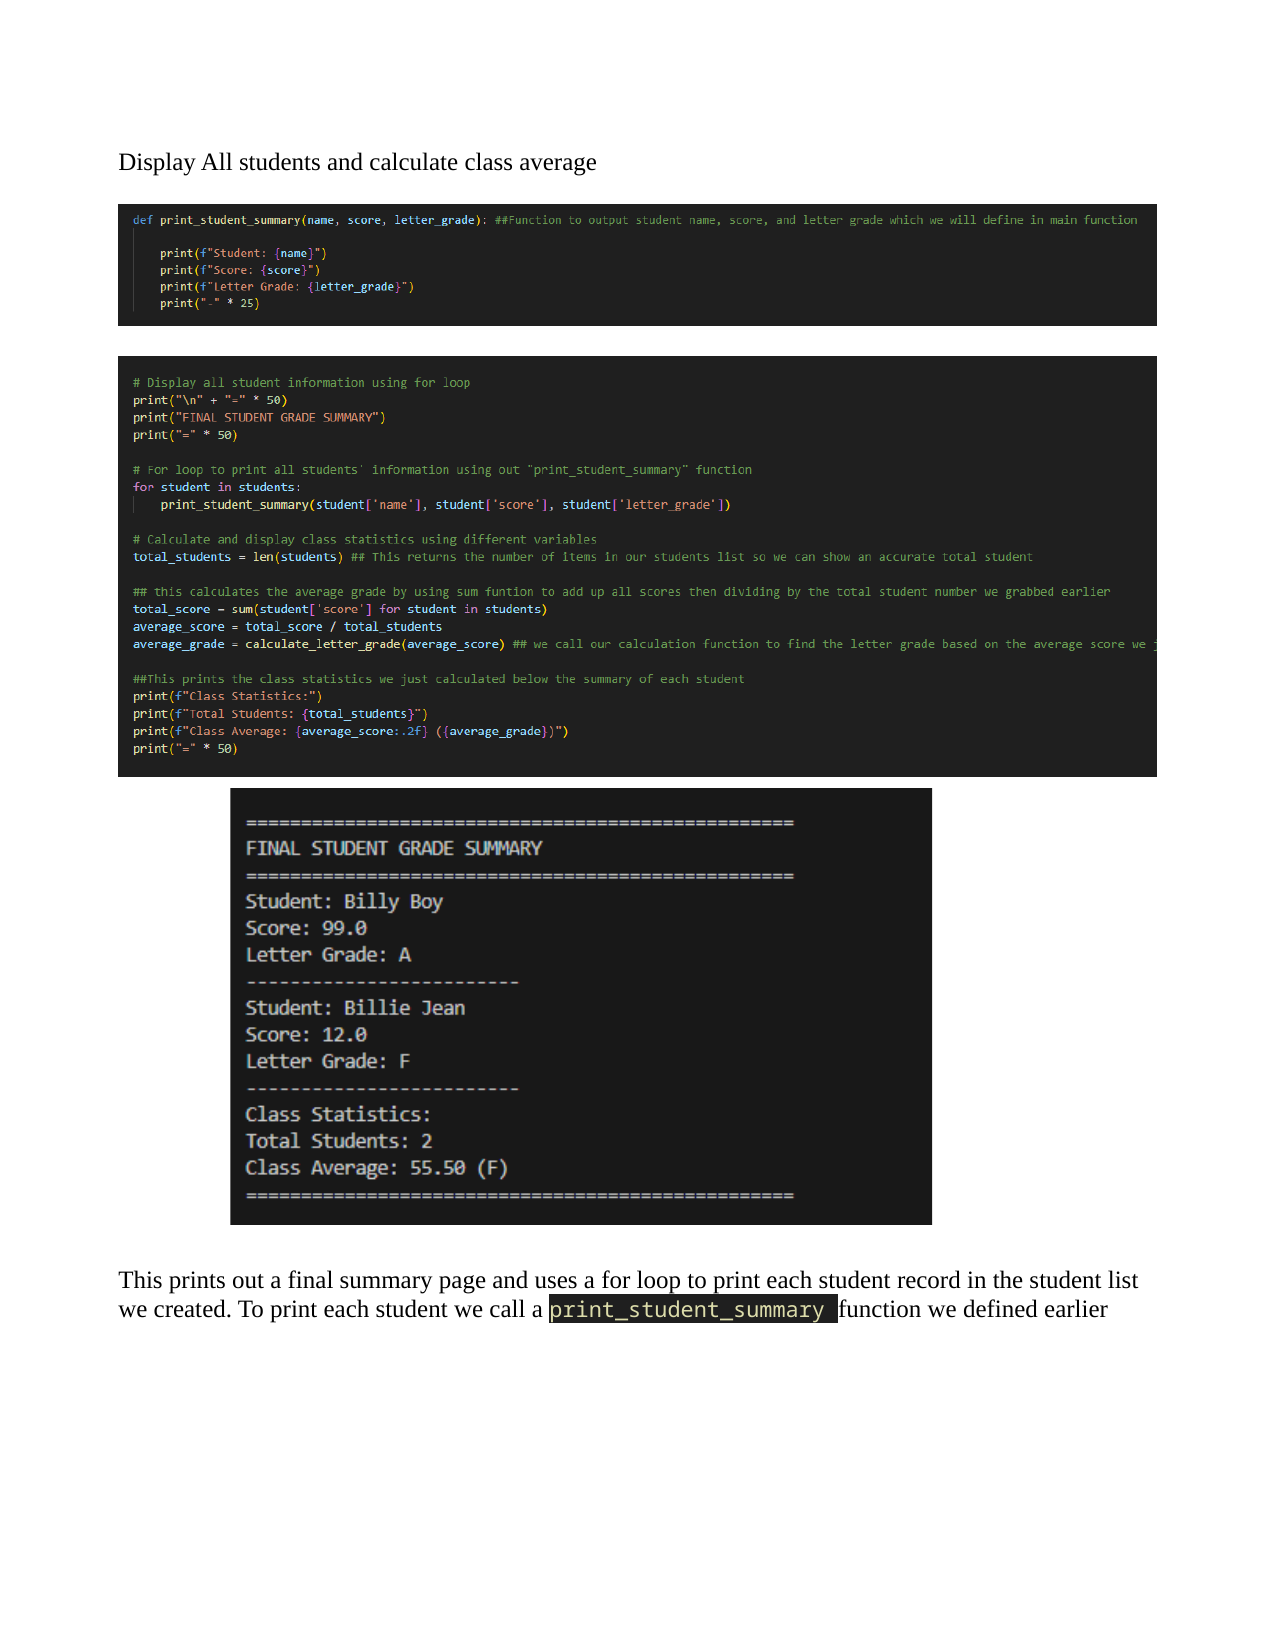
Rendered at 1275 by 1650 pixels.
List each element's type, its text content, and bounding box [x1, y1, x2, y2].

text Display All students and calculate class average [118, 147, 1157, 176]
picture [118, 356, 1157, 777]
picture [230, 788, 933, 1225]
picture [118, 204, 1157, 326]
text This prints out a final summary page and uses a for loop to print each student record in the student list we created. To print each student we call a print_student_summary function we defined earlier [118, 1265, 1157, 1323]
